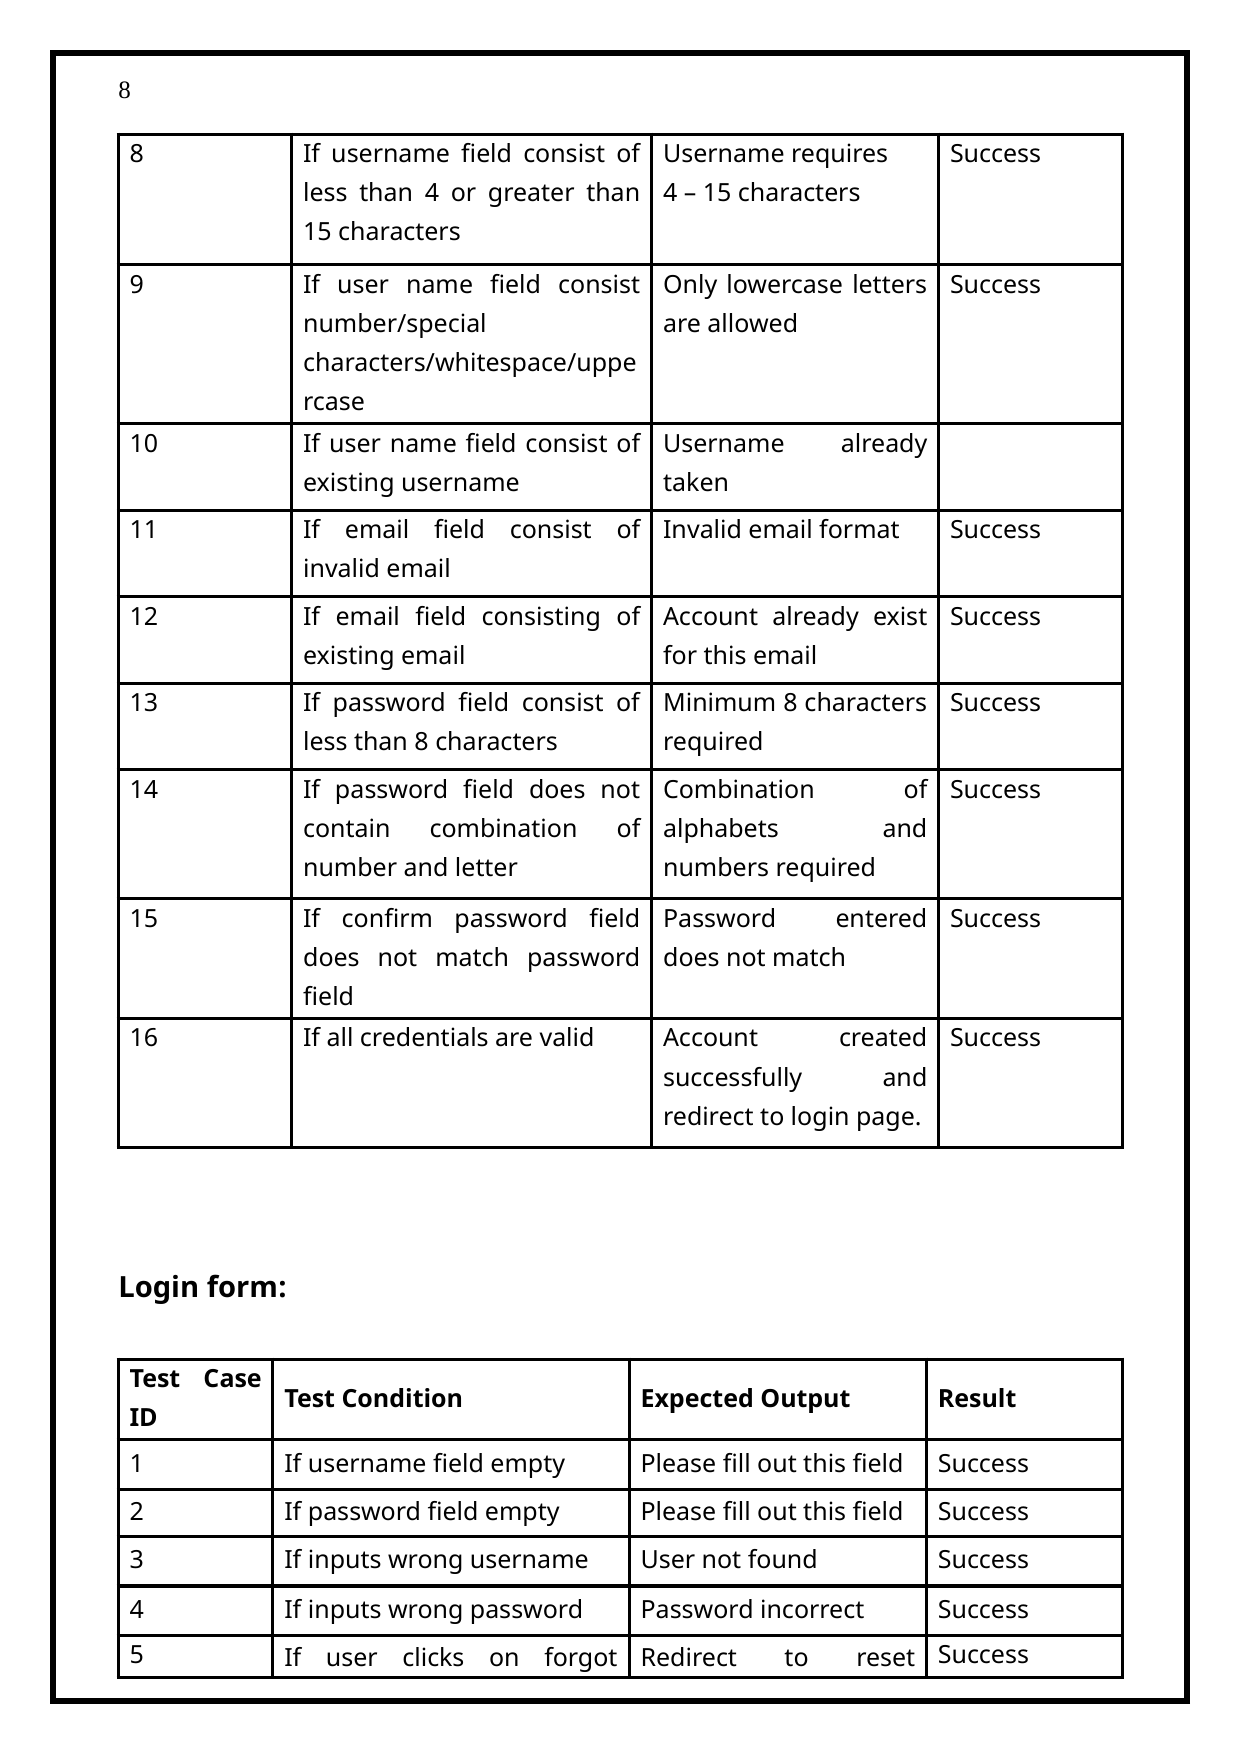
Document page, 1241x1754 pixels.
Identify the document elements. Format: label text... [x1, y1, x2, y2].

table_cell 9 [120, 266, 290, 422]
table_cell 11 [120, 512, 290, 595]
subtitle Login form: [118, 1266, 1122, 1306]
table_cell Password incorrect [631, 1588, 925, 1634]
table_cell If username field empty [274, 1441, 628, 1488]
table_cell Password entered does not match [653, 900, 937, 1017]
table_cell 8 [120, 136, 290, 263]
table_cell Account already exist for this email [653, 598, 937, 682]
table_cell Invalid email format [653, 512, 937, 595]
table_cell Username already taken [653, 425, 937, 509]
table_header Test Case ID [120, 1361, 271, 1438]
table_cell 4 [120, 1588, 271, 1634]
table_cell Success [928, 1588, 1121, 1634]
table_cell If all credentials are valid [293, 1020, 650, 1146]
table_cell 2 [120, 1491, 271, 1535]
table_cell If user clicks on forgot [274, 1637, 628, 1676]
table_cell Only lowercase letters are allowed [653, 266, 937, 422]
table_cell If inputs wrong username [274, 1538, 628, 1584]
table_cell Success [940, 266, 1121, 422]
table_cell Success [940, 512, 1121, 595]
table_cell Minimum 8 characters required [653, 685, 937, 768]
table_cell Success [940, 598, 1121, 682]
table_cell Account created successfully and redirect to login page. [653, 1020, 937, 1146]
table_cell If confirm password field does not match password field [293, 900, 650, 1017]
table_cell Success [940, 136, 1121, 263]
table_cell 3 [120, 1538, 271, 1584]
table_cell Success [940, 1020, 1121, 1146]
table_cell Please fill out this field [631, 1491, 925, 1535]
table_cell If password field empty [274, 1491, 628, 1535]
table_cell Combination of alphabets and numbers required [653, 771, 937, 897]
table_cell Success [940, 685, 1121, 768]
table_cell If username field consist of less than 4 or greater than 15 characters [293, 136, 650, 263]
table_cell User not found [631, 1538, 925, 1584]
table_cell If password field consist of less than 8 characters [293, 685, 650, 768]
table_header Expected Output [631, 1361, 925, 1438]
table_cell 15 [120, 900, 290, 1017]
table_cell Please fill out this field [631, 1441, 925, 1488]
table_header Result [928, 1361, 1121, 1438]
table_cell If password field does not contain combination of number and letter [293, 771, 650, 897]
table_cell 10 [120, 425, 290, 509]
table_cell Success [940, 771, 1121, 897]
table_cell 5 [120, 1637, 271, 1676]
table_cell 1 [120, 1441, 271, 1488]
table_cell If email field consisting of existing email [293, 598, 650, 682]
table_cell Success [940, 900, 1121, 1017]
table_cell [940, 425, 1121, 509]
table_cell Username requires 4 – 15 characters [653, 136, 937, 263]
table_cell 13 [120, 685, 290, 768]
table_cell 14 [120, 771, 290, 897]
table_cell Success [928, 1491, 1121, 1535]
table_header Test Condition [274, 1361, 628, 1438]
table_cell If user name field consist of existing username [293, 425, 650, 509]
table_cell Success [928, 1637, 1121, 1676]
table_cell If email field consist of invalid email [293, 512, 650, 595]
table_cell If user name field consist number/special characters/whitespace/uppercase [293, 266, 650, 422]
table_cell 12 [120, 598, 290, 682]
table_cell Success [928, 1441, 1121, 1488]
table_cell 16 [120, 1020, 290, 1146]
table_cell Success [928, 1538, 1121, 1584]
table_cell Redirect to reset [631, 1637, 925, 1676]
table_cell If inputs wrong password [274, 1588, 628, 1634]
